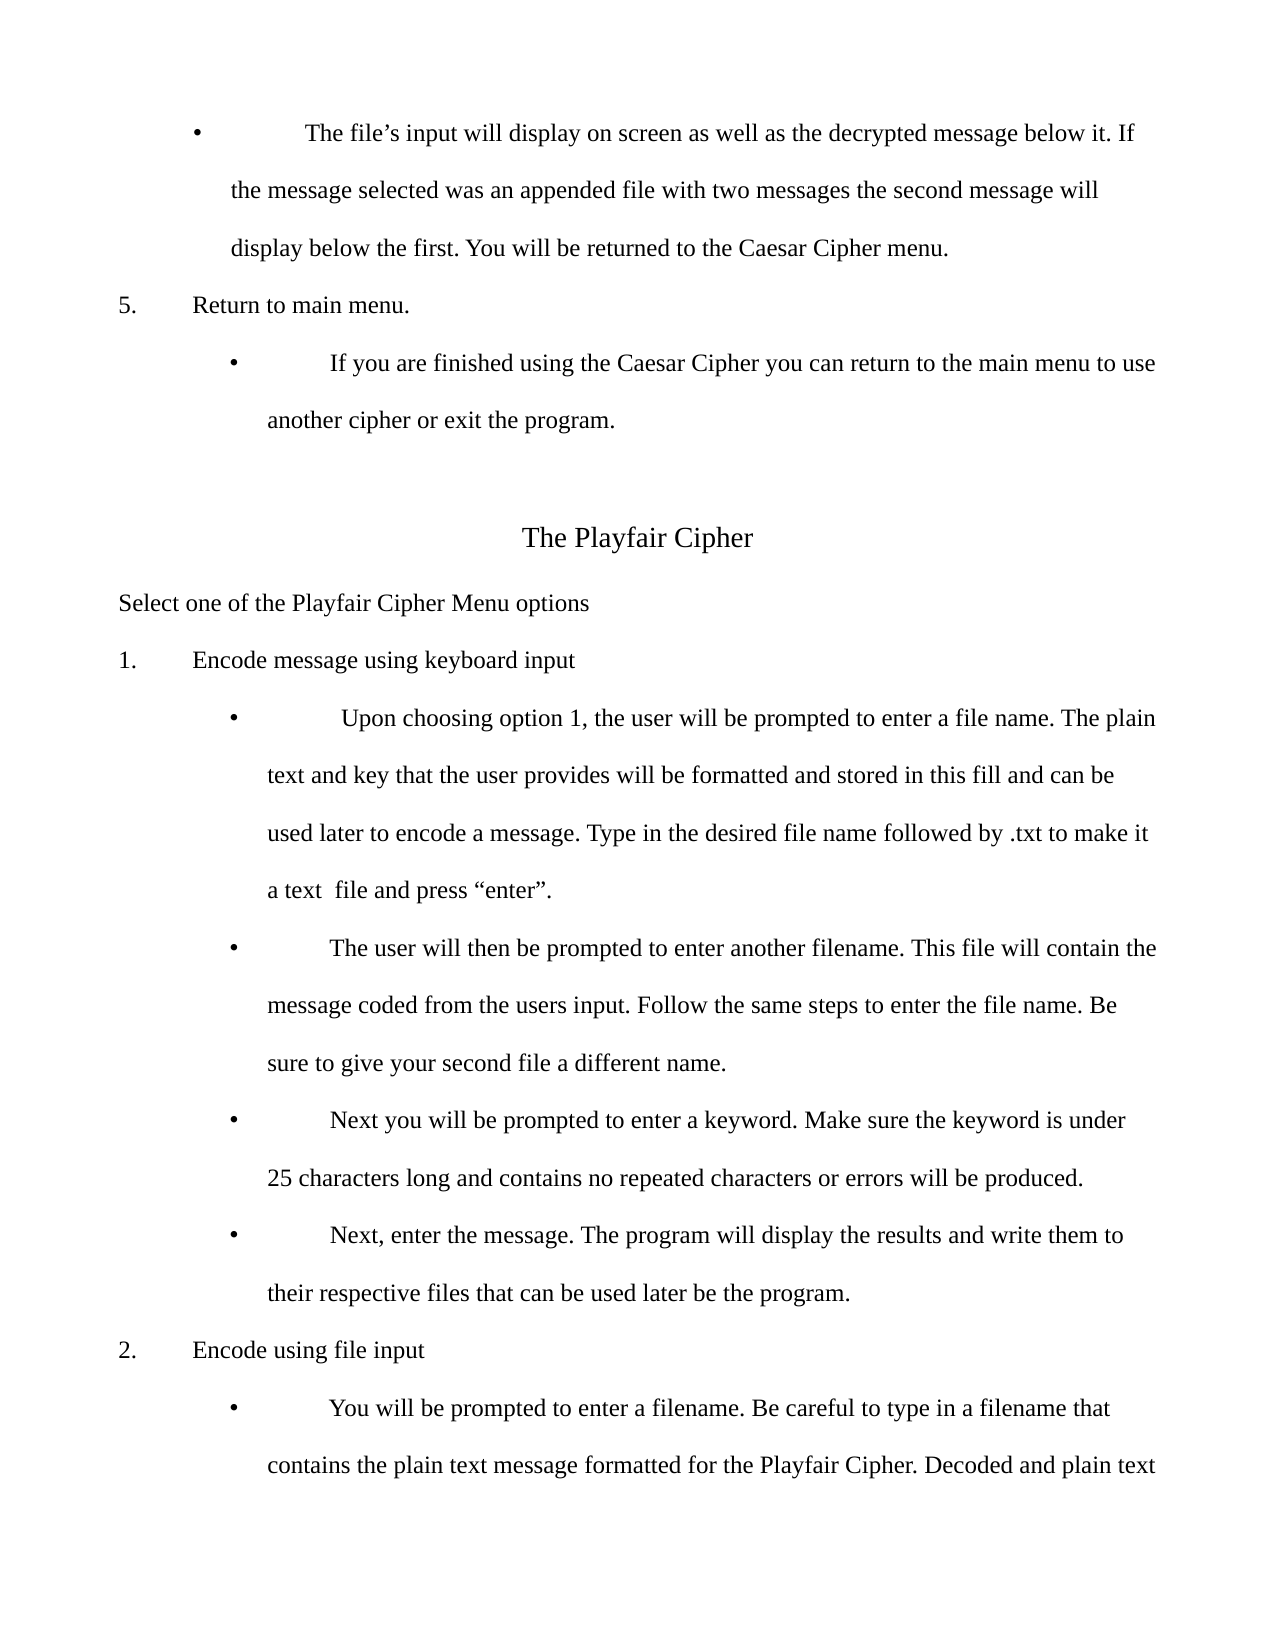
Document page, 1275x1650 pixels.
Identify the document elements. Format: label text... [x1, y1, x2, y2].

text The Playfair Cipher [118, 521, 1157, 554]
list Next, enter the message. The program will display the results and write them to their respective files that can be used later be the program. [229, 1220, 1157, 1306]
list The file’s input will display on screen as well as the decrypted message below it. If the message selected was an appended file with two messages the second message will display below the first. You will be returned to the Caesar Cipher menu. [193, 118, 1157, 262]
list Next you will be prompted to enter a keyword. Make sure the keyword is under 25 characters long and contains no repeated characters or errors will be produced. [229, 1105, 1157, 1191]
text 1. Encode message using keyboard input [118, 645, 1157, 674]
list The user will then be prompted to enter another filename. This file will contain the message coded from the users input. Follow the same steps to enter the file name. Be sure to give your second file a different name. [229, 933, 1157, 1076]
list If you are finished using the Caesar Cipher you can return to the main menu to use another cipher or exit the program. [229, 348, 1157, 434]
list Upon choosing option 1, the user will be prompted to enter a file name. The plain text and key that the user provides will be formatted and stored in this fill and can be used later to encode a message. Type in the desired file name followed by .txt to make it a text file and press “enter”. [229, 703, 1157, 904]
text Select one of the Playfair Cipher Menu options [118, 588, 1157, 616]
text 2. Encode using file input [118, 1335, 1157, 1364]
list You will be prompted to enter a filename. Be careful to type in a filename that contains the plain text message formatted for the Playfair Cipher. Decoded and plain text [229, 1393, 1157, 1479]
text 5. Return to main menu. [118, 291, 1157, 319]
